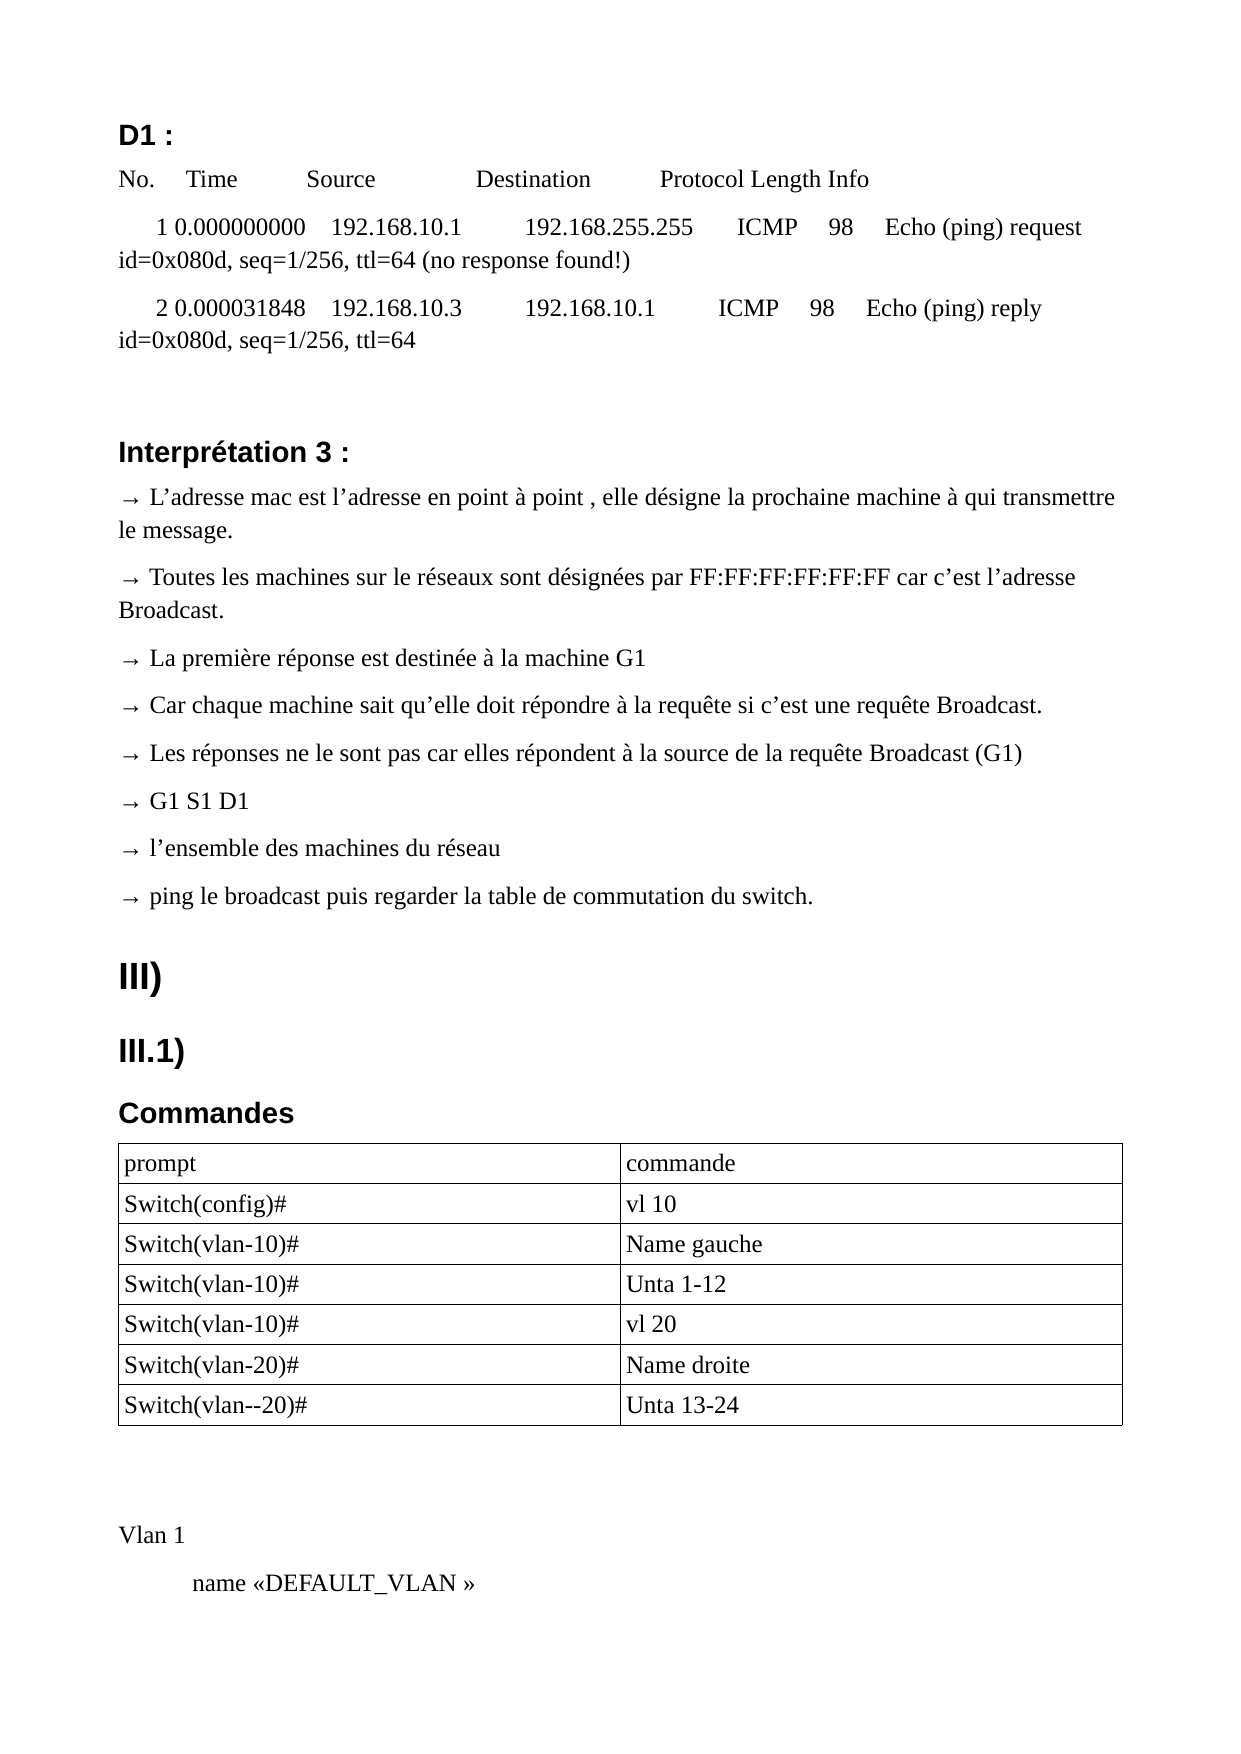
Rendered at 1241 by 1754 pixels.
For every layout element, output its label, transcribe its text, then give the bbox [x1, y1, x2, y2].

table_header prompt [119, 1144, 620, 1183]
table_cell Switch(vlan-10)# [119, 1305, 620, 1344]
table_cell Switch(vlan-20)# [119, 1345, 620, 1384]
table_cell Unta 13-24 [621, 1385, 1122, 1425]
table_cell Switch(config)# [119, 1184, 620, 1223]
text → G1 S1 D1 [118, 786, 1122, 814]
table_cell Switch(vlan-10)# [119, 1265, 620, 1304]
table_header commande [621, 1144, 1122, 1183]
table_cell Name gauche [621, 1224, 1122, 1263]
table_cell vl 10 [621, 1184, 1122, 1223]
subtitle D1 : [118, 118, 1122, 152]
text name «DEFAULT_VLAN » [118, 1568, 1122, 1596]
subtitle Interprétation 3 : [118, 435, 1122, 469]
subtitle III) [118, 953, 1122, 997]
text → La première réponse est destinée à la machine G1 [118, 643, 1122, 672]
text 1 0.000000000 192.168.10.1 192.168.255.255 ICMP 98 Echo (ping) request id=0x080d, seq=1/256, ttl=64 (no response found!) [118, 212, 1122, 274]
subtitle Commandes [118, 1096, 1122, 1130]
table_cell Name droite [621, 1345, 1122, 1384]
table_cell vl 20 [621, 1305, 1122, 1344]
table_cell Switch(vlan--20)# [119, 1385, 620, 1425]
text No. Time Source Destination Protocol Length Info [118, 164, 1122, 193]
table_cell Switch(vlan-10)# [119, 1224, 620, 1263]
text → L’adresse mac est l’adresse en point à point , elle désigne la prochaine machine à qui transmettre le message. [118, 482, 1122, 543]
text → Car chaque machine sait qu’elle doit répondre à la requête si c’est une requête Broadcast. [118, 691, 1122, 719]
text → ping le broadcast puis regarder la table de commutation du switch. [118, 881, 1122, 910]
text → Les réponses ne le sont pas car elles répondent à la source de la requête Broadcast (G1) [118, 738, 1122, 767]
text → l’ensemble des machines du réseau [118, 833, 1122, 862]
text Vlan 1 [118, 1520, 1122, 1549]
table_cell Unta 1-12 [621, 1265, 1122, 1304]
text 2 0.000031848 192.168.10.3 192.168.10.1 ICMP 98 Echo (ping) reply id=0x080d, seq=1/256, ttl=64 [118, 293, 1122, 354]
subtitle III.1) [118, 1031, 1122, 1069]
text → Toutes les machines sur le réseaux sont désignées par FF:FF:FF:FF:FF:FF car c’est l’adresse Broadcast. [118, 562, 1122, 624]
